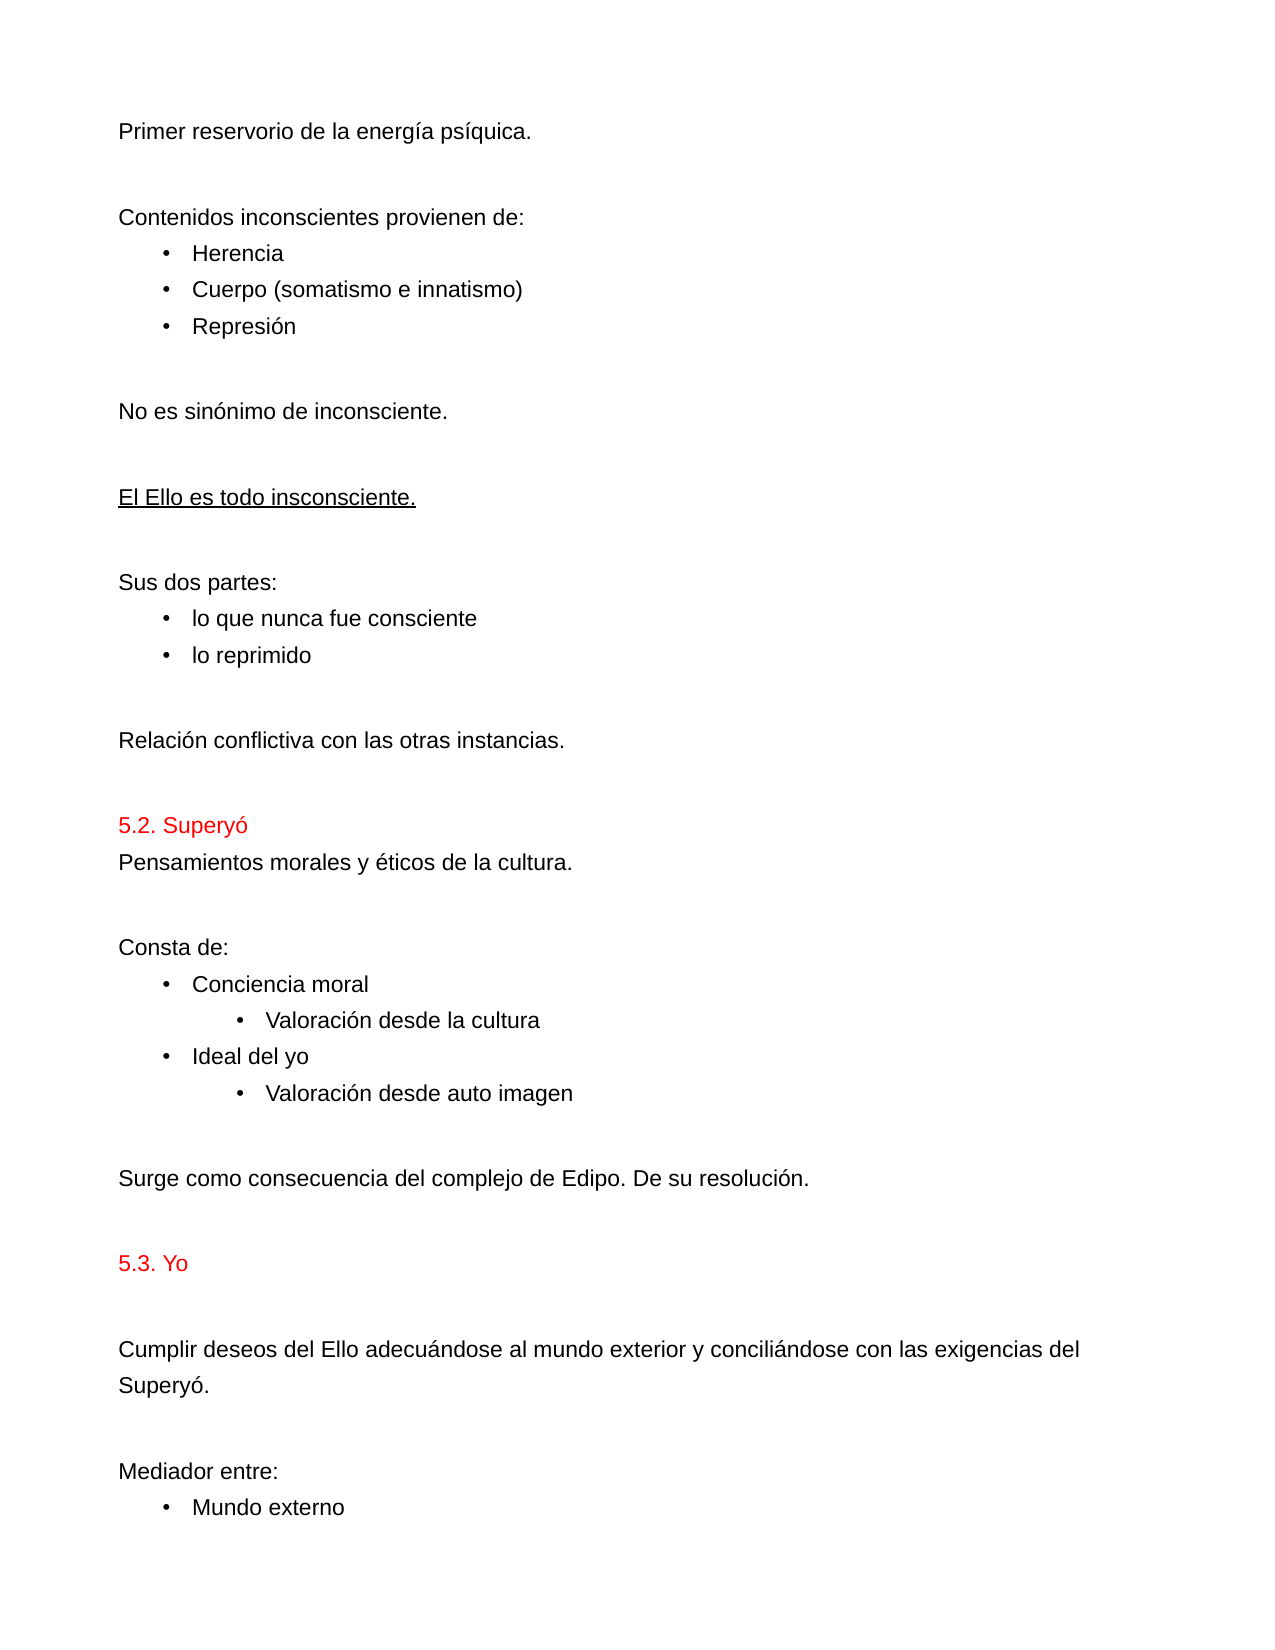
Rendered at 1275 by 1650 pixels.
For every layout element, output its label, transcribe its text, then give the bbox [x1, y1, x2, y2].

text Mediador entre: [118, 1458, 1157, 1484]
list Herencia [162, 240, 1157, 266]
list Cuerpo (somatismo e innatismo) [162, 276, 1157, 303]
list Mundo externo [162, 1494, 1157, 1520]
list Valoración desde la cultura [236, 1007, 1157, 1033]
text 5.2. Superyó [118, 812, 1157, 839]
list lo que nunca fue consciente [162, 605, 1157, 632]
text Sus dos partes: [118, 569, 1157, 595]
text Cumplir deseos del Ello adecuándose al mundo exterior y conciliándose con las exigencias del Superyó. [118, 1336, 1157, 1398]
list Valoración desde auto imagen [236, 1079, 1157, 1106]
list lo reprimido [162, 642, 1157, 668]
text Pensamientos morales y éticos de la cultura. [118, 849, 1157, 875]
list Conciencia moral [162, 971, 1157, 997]
text Primer reservorio de la energía psíquica. [118, 118, 1157, 144]
text 5.3. Yo [118, 1250, 1157, 1277]
list Ideal del yo [162, 1043, 1157, 1069]
text Surge como consecuencia del complejo de Edipo. De su resolución. [118, 1165, 1157, 1191]
text El Ello es todo insconsciente. [118, 483, 1157, 510]
text Relación conflictiva con las otras instancias. [118, 727, 1157, 753]
text No es sinónimo de inconsciente. [118, 398, 1157, 424]
text Contenidos inconscientes provienen de: [118, 203, 1157, 230]
list Represión [162, 313, 1157, 339]
text Consta de: [118, 934, 1157, 961]
